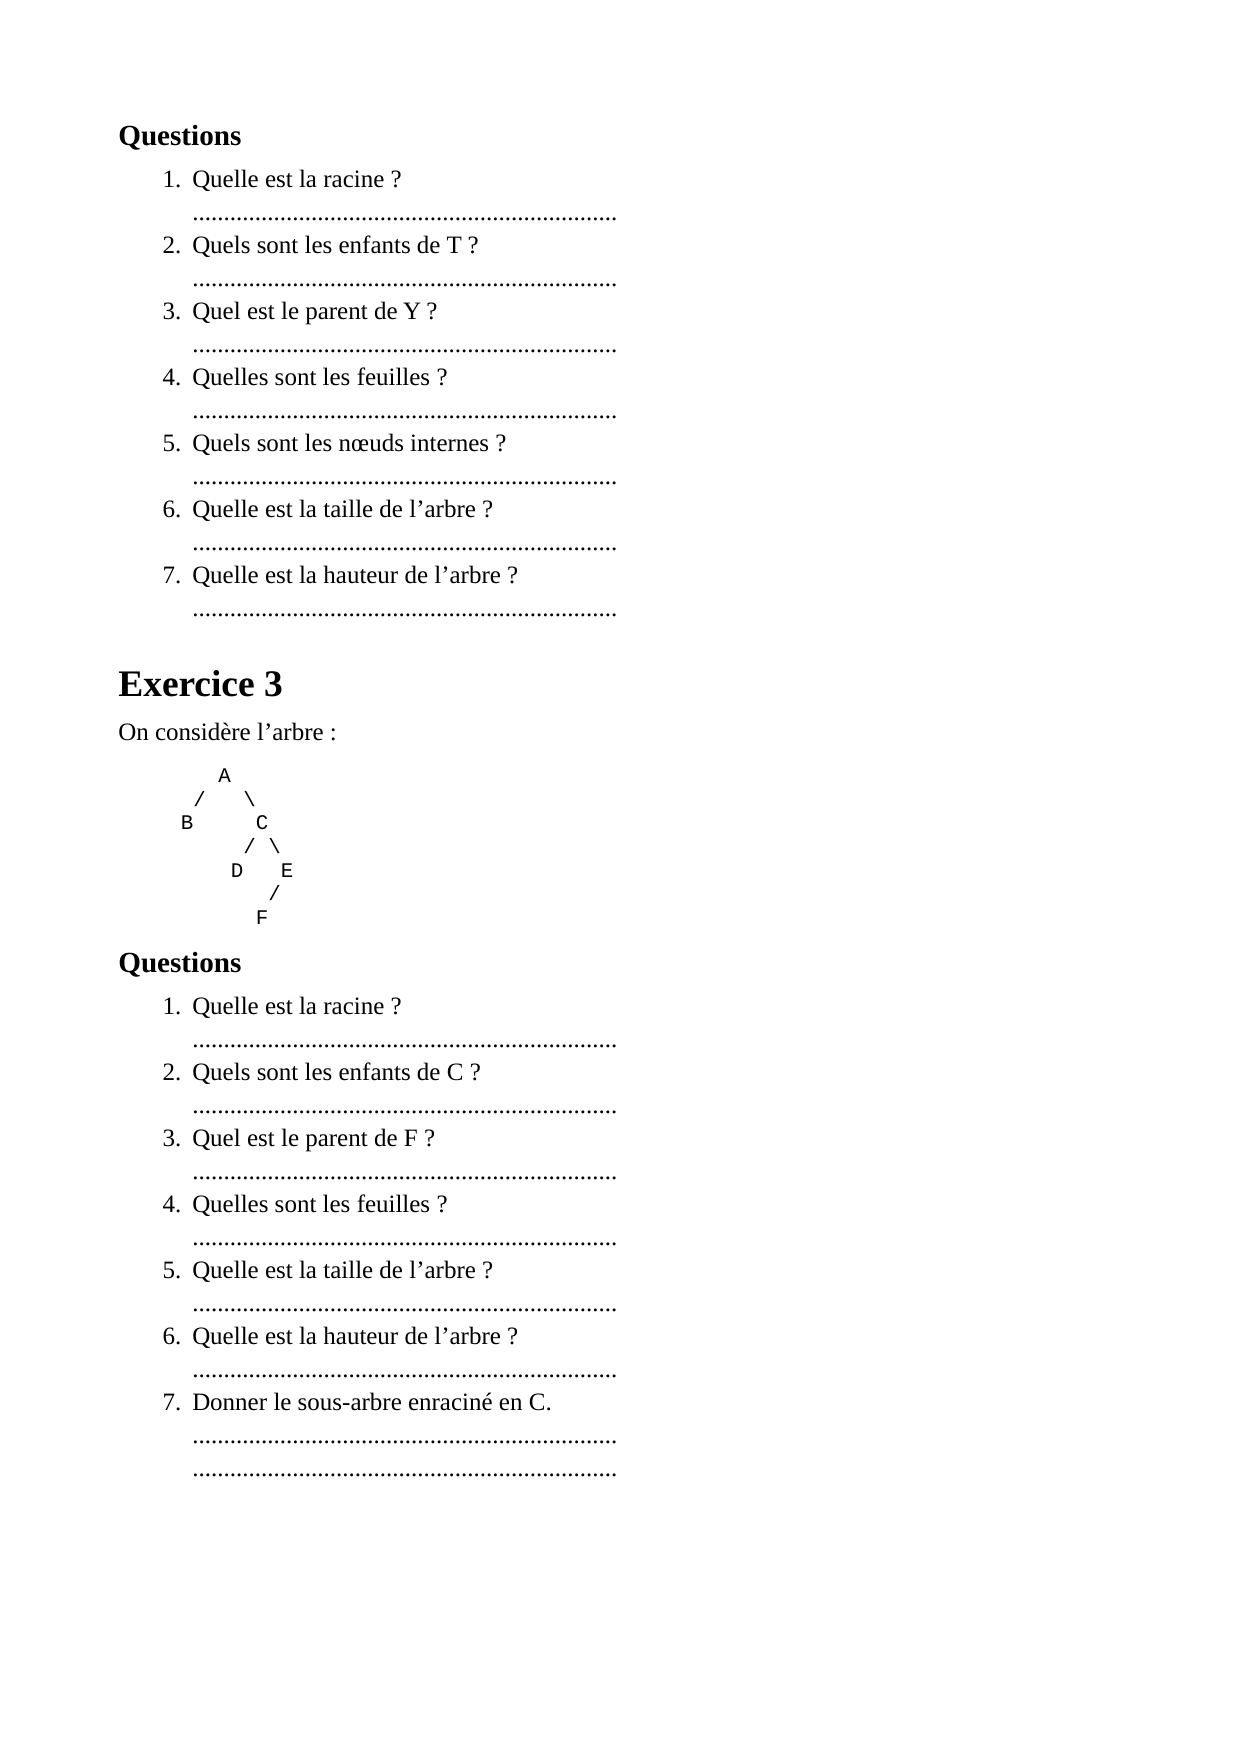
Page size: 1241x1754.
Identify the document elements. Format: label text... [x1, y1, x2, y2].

list Donner le sous-arbre enraciné en C. .................................................................... .................................................................... [162, 1387, 1122, 1482]
list Quel est le parent de Y ? .................................................................... [162, 296, 1122, 358]
list Quelles sont les feuilles ? .................................................................... [162, 362, 1122, 424]
text B C [118, 812, 1122, 836]
text F [118, 907, 1122, 931]
list Quelle est la racine ? .................................................................... [162, 164, 1122, 226]
list Quels sont les enfants de C ? .................................................................... [162, 1057, 1122, 1119]
list Quelle est la hauteur de l’arbre ? .................................................................... [162, 1321, 1122, 1383]
list Quelle est la racine ? .................................................................... [162, 991, 1122, 1053]
text D E [118, 860, 1122, 883]
text / \ [118, 789, 1122, 812]
list Quelle est la taille de l’arbre ? .................................................................... [162, 494, 1122, 556]
text On considère l’arbre : [118, 717, 1122, 746]
list Quelle est la taille de l’arbre ? .................................................................... [162, 1255, 1122, 1317]
text / [118, 883, 1122, 907]
list Quelle est la hauteur de l’arbre ? .................................................................... [162, 560, 1122, 622]
list Quelles sont les feuilles ? .................................................................... [162, 1189, 1122, 1251]
subtitle Questions [118, 945, 1122, 979]
list Quel est le parent de F ? .................................................................... [162, 1123, 1122, 1185]
subtitle Exercice 3 [118, 662, 1122, 705]
text A [118, 765, 1122, 789]
subtitle Questions [118, 118, 1122, 152]
list Quels sont les enfants de T ? .................................................................... [162, 230, 1122, 292]
list Quels sont les nœuds internes ? .................................................................... [162, 428, 1122, 490]
text / \ [118, 836, 1122, 860]
